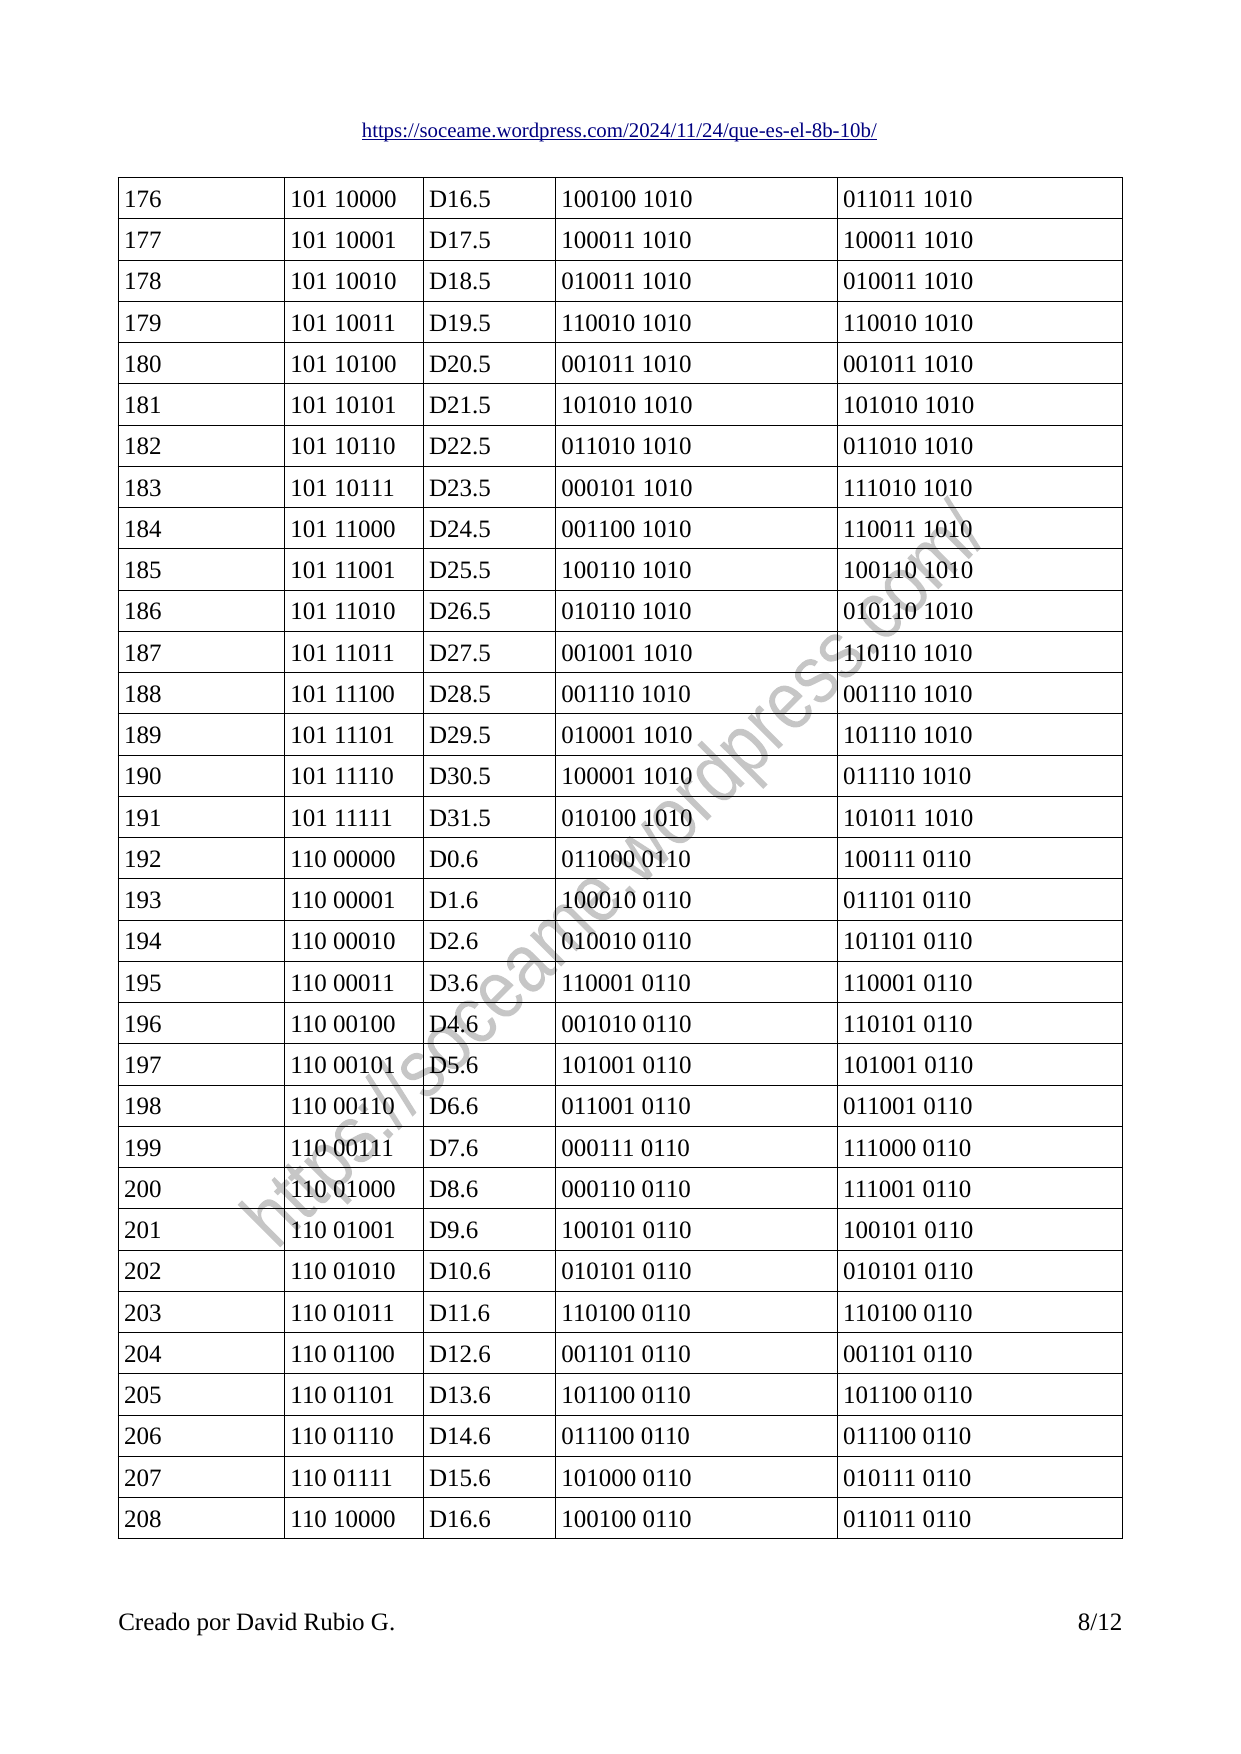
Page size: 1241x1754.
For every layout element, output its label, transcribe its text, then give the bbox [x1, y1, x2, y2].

table_cell 100110 1010 [915, 567, 937, 589]
table_cell 010101 0110 [838, 1251, 1122, 1291]
table_cell 100001 1010 [556, 756, 712, 796]
table_cell 186 [119, 591, 284, 631]
table_cell 101 11000 [285, 508, 423, 548]
table_cell 100010 0110 [593, 879, 837, 919]
table_cell 101011 1010 [838, 797, 1122, 837]
table_cell 110010 1010 [838, 302, 1122, 342]
table_cell D29.5 [424, 714, 555, 754]
table_cell 010110 1010 [899, 591, 1122, 631]
table_cell 101 11010 [285, 591, 423, 631]
table_cell 100010 0110 [583, 885, 600, 901]
table_cell 101 11100 [285, 673, 423, 713]
table_cell 192 [119, 838, 284, 878]
table_cell 188 [119, 673, 284, 713]
table_cell 001100 1010 [556, 508, 837, 548]
table_cell 177 [119, 219, 284, 259]
table_cell 011010 1010 [838, 426, 1122, 466]
table_cell D2.6 [424, 921, 554, 961]
table_cell D5.6 [424, 1044, 433, 1068]
table_cell 110 00100 [285, 1003, 423, 1043]
table_cell 203 [119, 1292, 284, 1332]
table_cell 110 01000 [300, 1168, 323, 1195]
table_cell D25.5 [424, 549, 555, 589]
table_cell 110 01000 [285, 1168, 296, 1196]
table_cell 110 01110 [285, 1416, 423, 1456]
table_cell D5.6 [442, 1044, 555, 1084]
table_cell 100110 1010 [891, 577, 916, 589]
table_cell 110010 1010 [556, 302, 837, 342]
table_cell 001001 1010 [556, 632, 837, 672]
table_cell 110 01001 [285, 1209, 423, 1249]
table_cell 190 [119, 756, 284, 796]
table_cell 101100 0110 [556, 1374, 837, 1414]
table_cell D3.6 [424, 962, 555, 1002]
table_cell 101 10010 [285, 261, 423, 301]
table_cell 100110 1010 [920, 549, 1122, 589]
table_cell D18.5 [424, 261, 555, 301]
table_cell 101 10101 [285, 384, 423, 424]
table_cell D23.5 [424, 467, 555, 507]
table_cell D20.5 [424, 343, 555, 383]
table_cell 110101 0110 [838, 1003, 1122, 1043]
table_cell 101100 0110 [838, 1374, 1122, 1414]
table_cell 110011 1010 [838, 508, 973, 548]
table_cell 208 [119, 1498, 284, 1538]
table_cell 204 [119, 1333, 284, 1373]
table_cell 179 [119, 302, 284, 342]
table_cell 110 00011 [285, 962, 423, 1002]
table_cell 100100 1010 [556, 178, 837, 218]
table_cell 110 01000 [321, 1168, 345, 1180]
table_cell 110 01100 [285, 1333, 423, 1373]
table_cell 100110 1010 [838, 549, 915, 589]
table_cell 207 [119, 1457, 284, 1497]
table_cell 010110 1010 [894, 591, 920, 605]
table_cell 110 01010 [285, 1251, 423, 1291]
table_cell [542, 927, 555, 950]
table_cell 201 [119, 1209, 284, 1249]
table_cell D12.6 [424, 1333, 555, 1373]
table_cell 187 [119, 632, 284, 672]
table_cell 200 [119, 1168, 284, 1208]
table_cell [719, 756, 837, 796]
table_cell 001110 1010 [838, 673, 1122, 713]
table_cell 110100 0110 [838, 1292, 1122, 1332]
table_cell 100101 0110 [838, 1209, 1122, 1249]
table_cell D6.6 [424, 1086, 555, 1126]
table_cell 110001 0110 [556, 962, 837, 1002]
table_cell D9.6 [424, 1209, 555, 1249]
table_cell 183 [119, 467, 284, 507]
table_cell 011101 0110 [838, 879, 1122, 919]
table_cell D4.6 [424, 1003, 460, 1043]
table_cell 110011 1010 [935, 535, 956, 548]
table_cell 110 01111 [285, 1457, 423, 1497]
table_cell D19.5 [424, 302, 555, 342]
table_cell 110 00010 [285, 921, 423, 961]
table_cell 101 11001 [285, 549, 423, 589]
table_cell D16.5 [424, 178, 555, 218]
table_cell 001110 1010 [556, 673, 837, 713]
table_cell D4.6 [457, 1003, 555, 1043]
table_cell 111000 0110 [838, 1127, 1122, 1167]
table_cell D1.6 [424, 879, 555, 919]
table_cell 000101 1010 [556, 467, 837, 507]
table_cell 110110 1010 [838, 632, 1122, 672]
table_cell 011000 0110 [635, 838, 657, 853]
table_cell D4.6 [434, 1033, 456, 1043]
table_cell D4.6 [496, 1003, 515, 1010]
table_cell 011001 0110 [556, 1086, 837, 1126]
table_cell 010010 0110 [556, 921, 837, 961]
table_cell 101110 1010 [838, 714, 1122, 754]
table_cell 100011 1010 [838, 219, 1122, 259]
table_cell 101 11011 [285, 632, 423, 672]
table_cell 199 [119, 1127, 284, 1167]
table_cell 011100 0110 [556, 1416, 837, 1456]
table_cell D21.5 [424, 384, 555, 424]
table_cell 100111 0110 [838, 838, 1122, 878]
table_cell D14.6 [424, 1416, 555, 1456]
table_cell D17.5 [424, 219, 555, 259]
table_cell 101 10000 [285, 178, 423, 218]
table_cell 011000 0110 [649, 838, 837, 878]
table_cell 185 [119, 549, 284, 589]
table_cell 181 [119, 384, 284, 424]
table_cell 110011 1010 [957, 508, 1122, 548]
table_cell D7.6 [424, 1127, 555, 1167]
table_cell 195 [119, 962, 284, 1002]
table_cell 010100 1010 [556, 797, 837, 837]
table_cell 197 [119, 1044, 284, 1084]
table_cell 101101 0110 [838, 921, 1122, 961]
table_cell 100110 1010 [556, 549, 837, 589]
table_cell 180 [119, 343, 284, 383]
table_cell 101 11110 [285, 756, 423, 796]
table_cell 101 11111 [285, 797, 423, 837]
table_cell D11.6 [424, 1292, 555, 1332]
table_cell 101010 1010 [838, 384, 1122, 424]
table_cell 198 [119, 1086, 284, 1126]
table_cell 100010 0110 [556, 879, 594, 919]
table_cell 110 01101 [285, 1374, 423, 1414]
table_cell 202 [119, 1251, 284, 1291]
table_cell 011011 0110 [838, 1498, 1122, 1538]
table_cell 101 10110 [285, 426, 423, 466]
table_cell 189 [119, 714, 284, 754]
table_cell D10.6 [424, 1251, 555, 1291]
table_cell 110 00110 [285, 1086, 395, 1126]
table_cell 194 [119, 921, 284, 961]
table_cell 110001 0110 [838, 962, 1122, 1002]
table_cell 010110 1010 [838, 591, 898, 631]
table_cell 110100 0110 [556, 1292, 837, 1332]
table_cell 010110 1010 [556, 591, 837, 631]
table_cell 001011 1010 [838, 343, 1122, 383]
table_cell 001101 0110 [556, 1333, 837, 1373]
table_cell 010111 0110 [838, 1457, 1122, 1497]
table_cell 011100 0110 [838, 1416, 1122, 1456]
table_cell 100101 0110 [556, 1209, 837, 1249]
table_cell 101001 0110 [556, 1044, 837, 1084]
table_cell 193 [119, 879, 284, 919]
table_cell 111001 0110 [838, 1168, 1122, 1208]
table_cell 101 10011 [285, 302, 423, 342]
table_cell 011000 0110 [556, 838, 642, 878]
table_cell D4.6 [434, 1017, 443, 1029]
table_cell 110 00001 [285, 879, 423, 919]
table_cell 011010 1010 [556, 426, 837, 466]
table_cell D13.6 [424, 1374, 555, 1414]
table_cell 191 [119, 797, 284, 837]
table_cell 178 [119, 261, 284, 301]
table_cell D5.6 [434, 1058, 443, 1071]
table_cell 011011 1010 [838, 178, 1122, 218]
table_cell 011001 0110 [838, 1086, 1122, 1126]
table_cell 110 00111 [317, 1152, 343, 1167]
table_cell 110 01000 [296, 1168, 423, 1208]
table_cell 001101 0110 [838, 1333, 1122, 1373]
table_cell D27.5 [424, 632, 555, 672]
table_cell 001010 0110 [556, 1003, 837, 1043]
table_cell D8.6 [424, 1168, 555, 1208]
table_cell D28.5 [424, 673, 555, 713]
table_cell 010001 1010 [556, 714, 837, 754]
table_cell D26.5 [424, 591, 555, 631]
table_cell 100100 0110 [556, 1498, 837, 1538]
table_cell 110 10000 [285, 1498, 423, 1538]
table_cell 184 [119, 508, 284, 548]
table_cell 000111 0110 [556, 1127, 837, 1167]
table_cell 010101 0110 [556, 1251, 837, 1291]
table_cell 110 01011 [285, 1292, 423, 1332]
table_cell D31.5 [424, 797, 555, 837]
table_cell D22.5 [424, 426, 555, 466]
table_cell D5.6 [424, 1074, 438, 1084]
table_cell 101 10111 [285, 467, 423, 507]
table_cell 101 11101 [285, 714, 423, 754]
table_cell 182 [119, 426, 284, 466]
table_cell 101000 0110 [556, 1457, 837, 1497]
table_cell 010011 1010 [838, 261, 1122, 301]
table_cell 176 [119, 178, 284, 218]
table_cell 111010 1010 [838, 467, 1122, 507]
table_cell D16.6 [424, 1498, 555, 1538]
table_cell D0.6 [424, 838, 555, 878]
table_cell D5.6 [435, 1044, 463, 1063]
table_cell 010011 1010 [556, 261, 837, 301]
table_cell 110 00111 [285, 1127, 337, 1167]
table_cell D24.5 [424, 508, 555, 548]
table_cell 101001 0110 [838, 1044, 1122, 1084]
table_cell 000110 0110 [556, 1168, 837, 1208]
table_cell D15.6 [424, 1457, 555, 1497]
table_cell 205 [119, 1374, 284, 1414]
table_cell [704, 765, 732, 793]
table_cell 196 [119, 1003, 284, 1043]
table_cell 001011 1010 [556, 343, 837, 383]
table_cell 101 10100 [285, 343, 423, 383]
table_cell 101 10001 [285, 219, 423, 259]
table_cell D30.5 [424, 756, 555, 796]
table_cell 110 00111 [341, 1127, 423, 1167]
table_cell 100011 1010 [556, 219, 837, 259]
table_cell 110 00000 [285, 838, 423, 878]
table_cell 110 00101 [285, 1044, 423, 1084]
table_cell 206 [119, 1416, 284, 1456]
table_cell 110 00110 [378, 1086, 423, 1126]
table_cell 101010 1010 [556, 384, 837, 424]
table_cell 011110 1010 [838, 756, 1122, 796]
